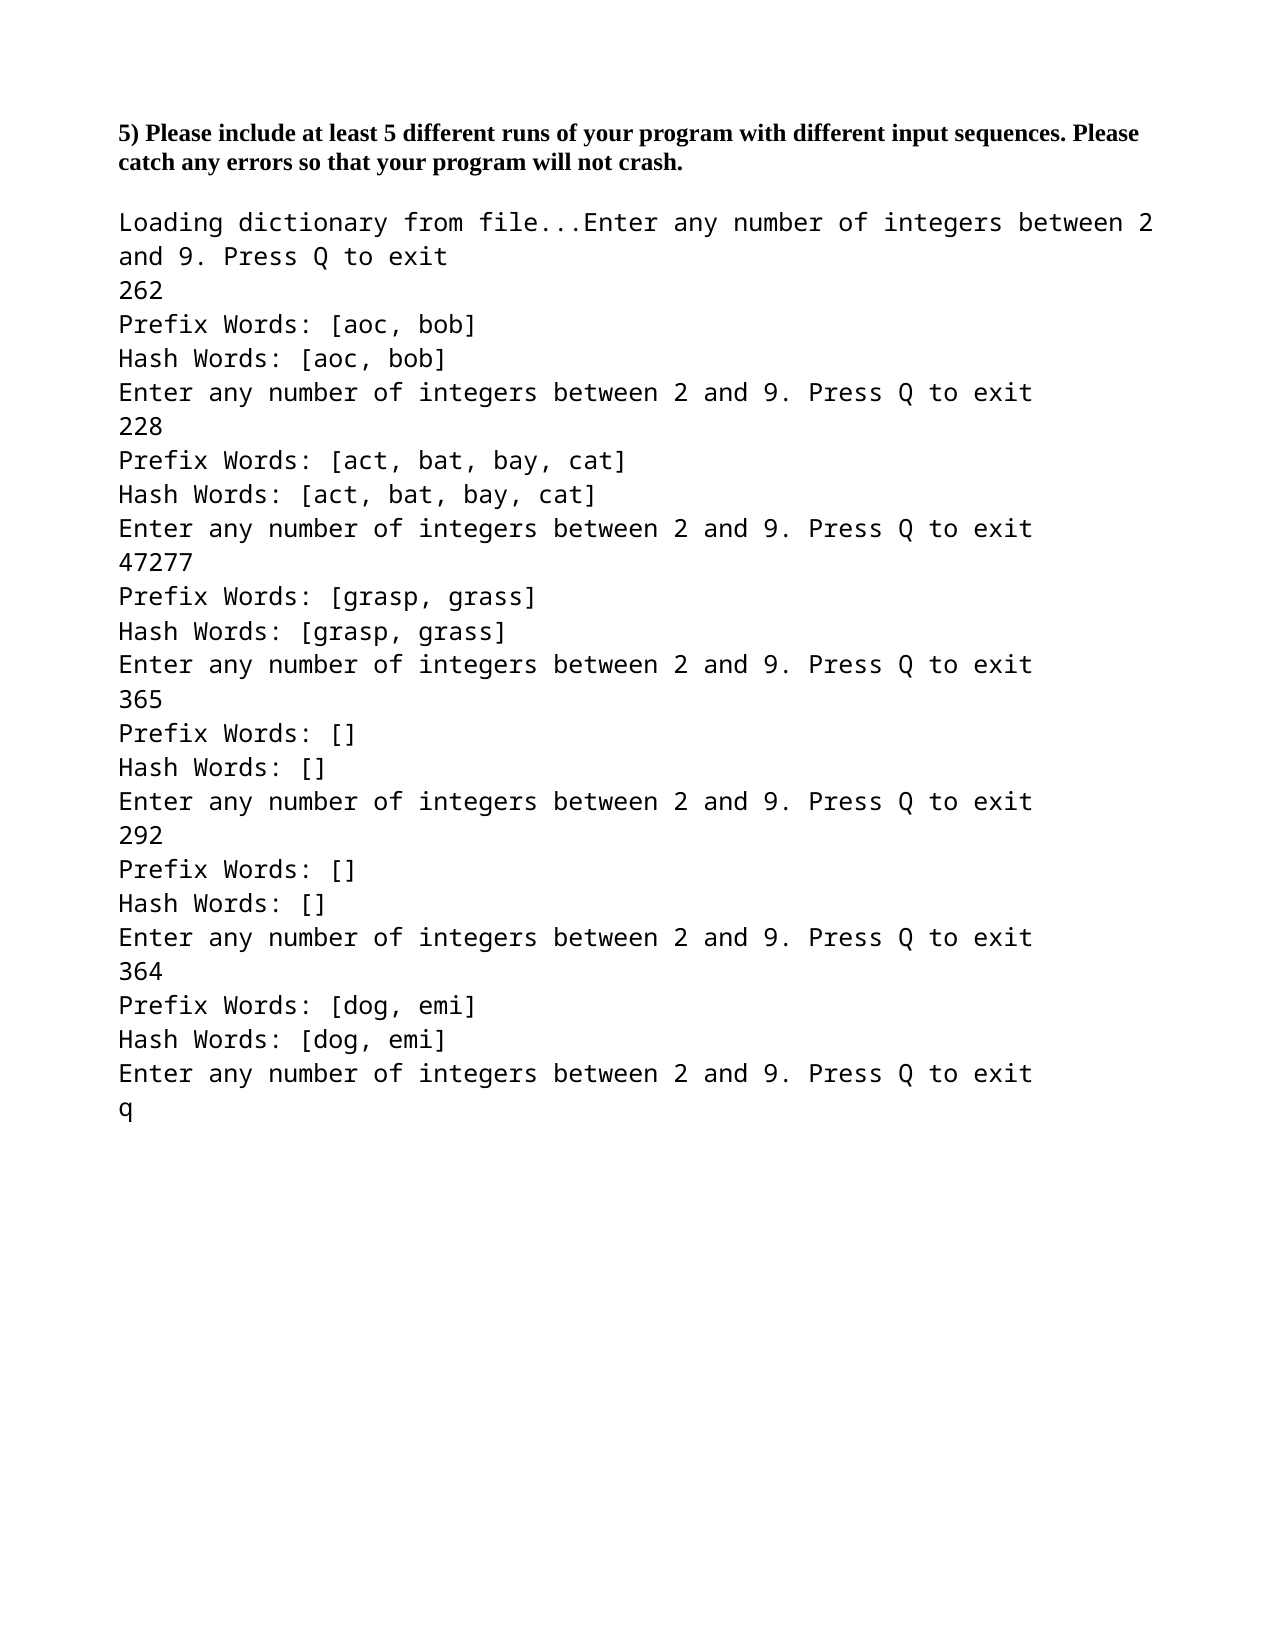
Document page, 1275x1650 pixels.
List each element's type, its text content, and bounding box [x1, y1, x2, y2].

text Hash Words: [] [118, 886, 1157, 920]
text 228 [118, 409, 1157, 443]
text 47277 [118, 545, 1157, 579]
text Enter any number of integers between 2 and 9. Press Q to exit [118, 375, 1157, 409]
text Prefix Words: [grasp, grass] [118, 579, 1157, 613]
text Enter any number of integers between 2 and 9. Press Q to exit [118, 920, 1157, 954]
text Enter any number of integers between 2 and 9. Press Q to exit [118, 647, 1157, 681]
text Loading dictionary from file...Enter any number of integers between 2 and 9. Press Q to exit [118, 204, 1157, 272]
text q [118, 1090, 1157, 1124]
text Enter any number of integers between 2 and 9. Press Q to exit [118, 1056, 1157, 1090]
text Prefix Words: [dog, emi] [118, 988, 1157, 1022]
text Prefix Words: [act, bat, bay, cat] [118, 443, 1157, 477]
text 365 [118, 681, 1157, 715]
text 364 [118, 954, 1157, 988]
text 292 [118, 817, 1157, 852]
text Enter any number of integers between 2 and 9. Press Q to exit [118, 511, 1157, 545]
text Prefix Words: [] [118, 852, 1157, 886]
text 5) Please include at least 5 different runs of your program with different input sequences. Please catch any errors so that your program will not crash. [118, 118, 1157, 176]
text Hash Words: [aoc, bob] [118, 341, 1157, 375]
text Hash Words: [act, bat, bay, cat] [118, 477, 1157, 511]
text Hash Words: [grasp, grass] [118, 613, 1157, 647]
text Prefix Words: [] [118, 715, 1157, 749]
text 262 [118, 272, 1157, 307]
text Hash Words: [] [118, 749, 1157, 783]
text Hash Words: [dog, emi] [118, 1022, 1157, 1056]
text Enter any number of integers between 2 and 9. Press Q to exit [118, 783, 1157, 817]
text Prefix Words: [aoc, bob] [118, 307, 1157, 341]
